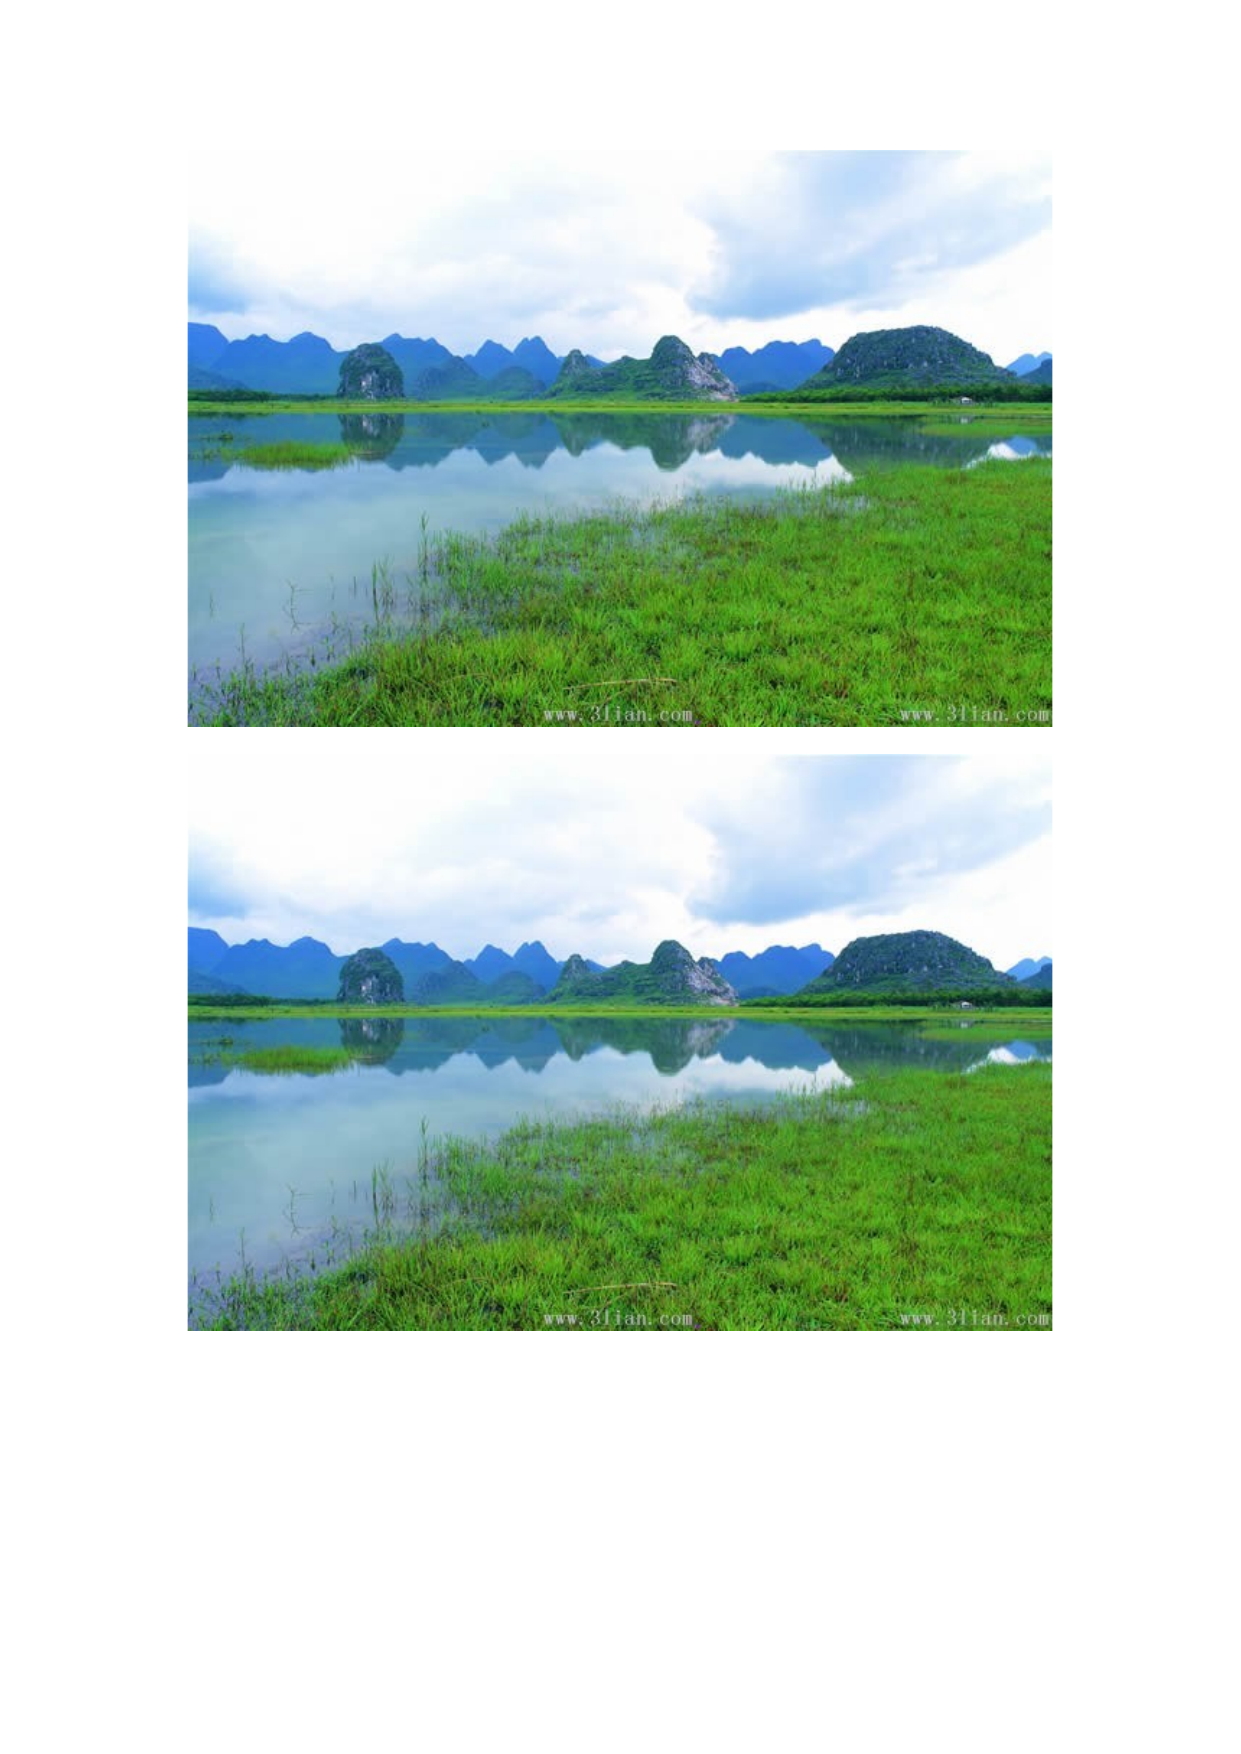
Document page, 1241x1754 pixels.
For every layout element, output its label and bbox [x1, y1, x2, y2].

picture [187, 150, 1053, 727]
picture [187, 754, 1053, 1331]
